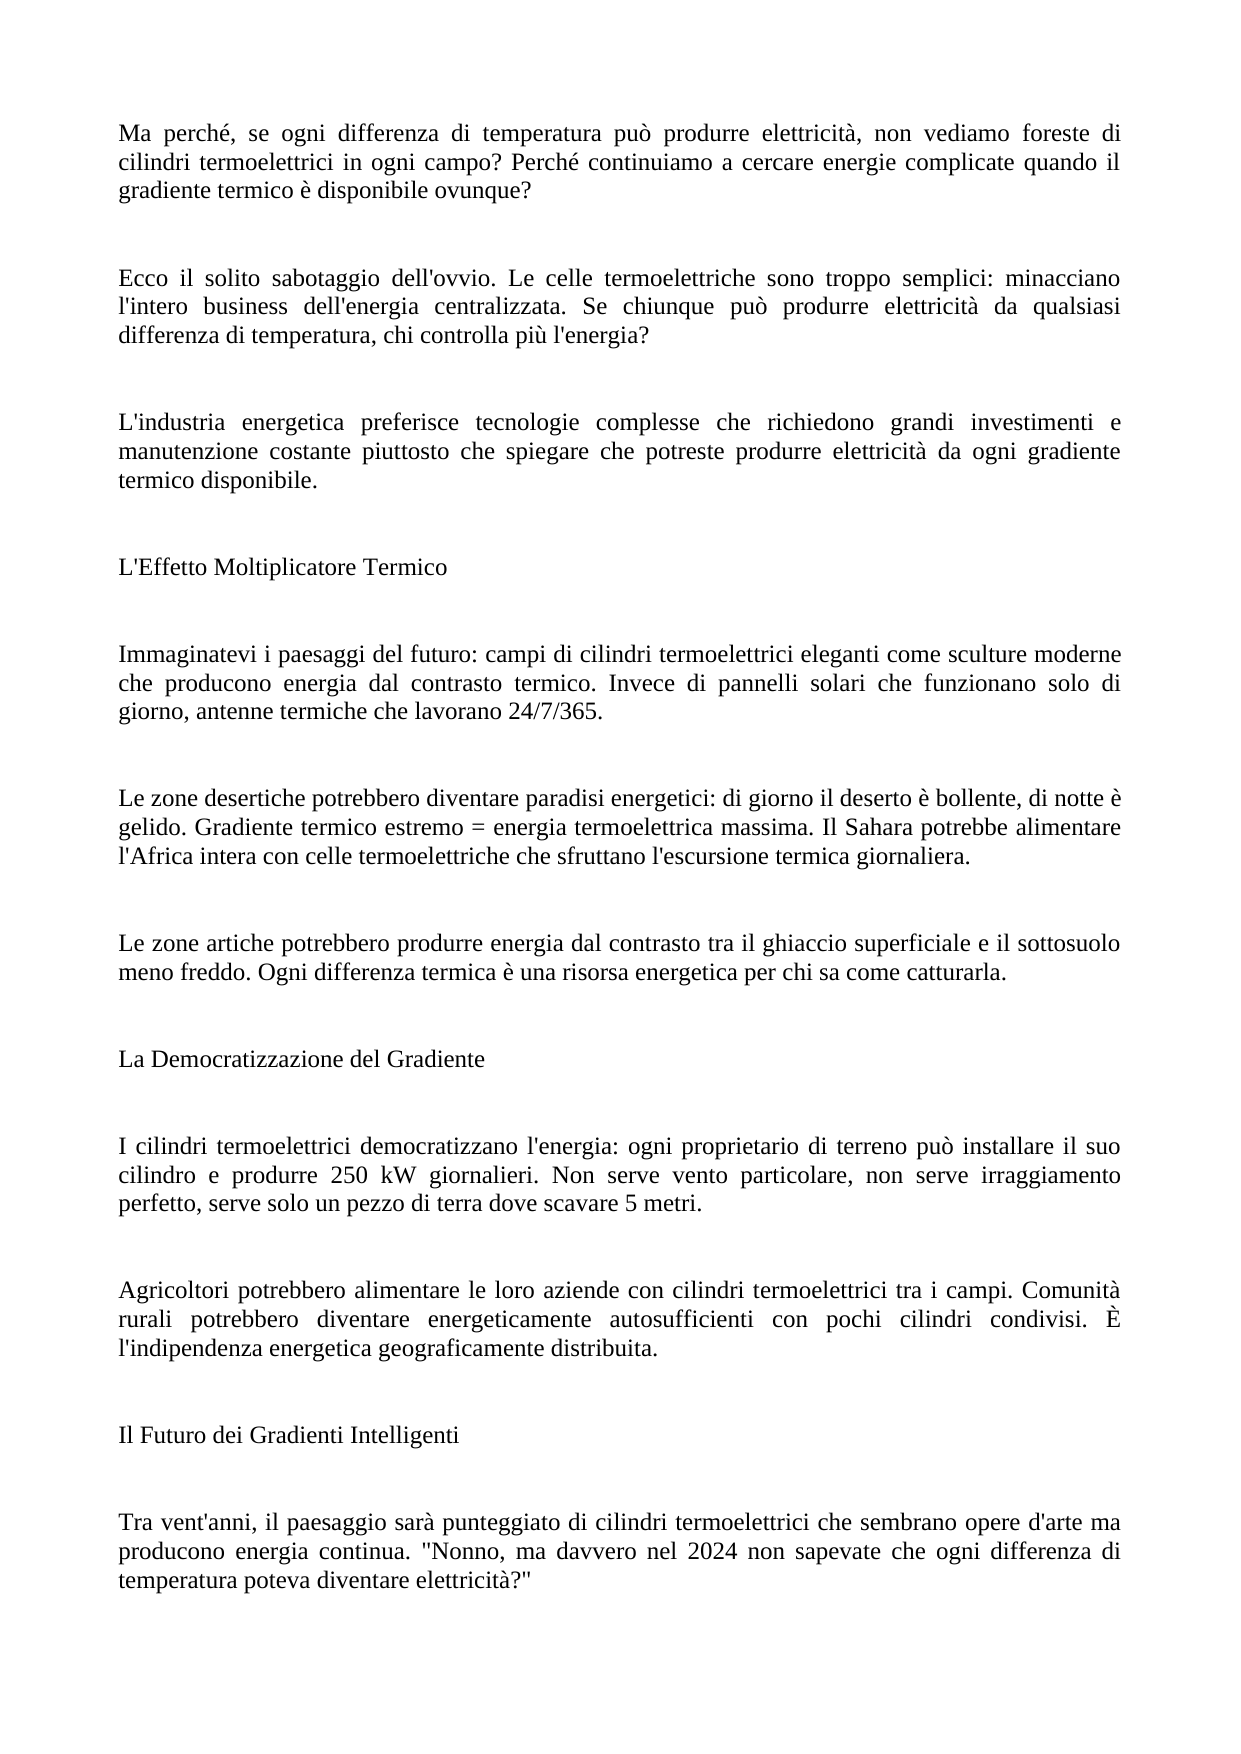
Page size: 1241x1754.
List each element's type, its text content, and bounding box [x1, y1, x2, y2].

text Ma perché, se ogni differenza di temperatura può produrre elettricità, non vediamo foreste di cilindri termoelettrici in ogni campo? Perché continuiamo a cercare energie complicate quando il gradiente termico è disponibile ovunque? [118, 118, 1122, 204]
text Immaginatevi i paesaggi del futuro: campi di cilindri termoelettrici eleganti come sculture moderne che producono energia dal contrasto termico. Invece di pannelli solari che funzionano solo di giorno, antenne termiche che lavorano 24/7/365. [118, 639, 1122, 725]
subtitle La Democratizzazione del Gradiente [118, 1044, 1122, 1073]
text Agricoltori potrebbero alimentare le loro aziende con cilindri termoelettrici tra i campi. Comunità rurali potrebbero diventare energeticamente autosufficienti con pochi cilindri condivisi. È l'indipendenza energetica geograficamente distribuita. [118, 1276, 1122, 1362]
text I cilindri termoelettrici democratizzano l'energia: ogni proprietario di terreno può installare il suo cilindro e produrre 250 kW giornalieri. Non serve vento particolare, non serve irraggiamento perfetto, serve solo un pezzo di terra dove scavare 5 metri. [118, 1131, 1122, 1217]
subtitle Il Futuro dei Gradienti Intelligenti [118, 1420, 1122, 1449]
text Le zone desertiche potrebbero diventare paradisi energetici: di giorno il deserto è bollente, di notte è gelido. Gradiente termico estremo = energia termoelettrica massima. Il Sahara potrebbe alimentare l'Africa intera con celle termoelettriche che sfruttano l'escursione termica giornaliera. [118, 783, 1122, 870]
text Tra vent'anni, il paesaggio sarà punteggiato di cilindri termoelettrici che sembrano opere d'arte ma producono energia continua. "Nonno, ma davvero nel 2024 non sapevate che ogni differenza di temperatura poteva diventare elettricità?" [118, 1507, 1122, 1593]
subtitle L'Effetto Moltiplicatore Termico [118, 552, 1122, 581]
text Ecco il solito sabotaggio dell'ovvio. Le celle termoelettriche sono troppo semplici: minacciano l'intero business dell'energia centralizzata. Se chiunque può produrre elettricità da qualsiasi differenza di temperatura, chi controlla più l'energia? [118, 263, 1122, 349]
text L'industria energetica preferisce tecnologie complesse che richiedono grandi investimenti e manutenzione costante piuttosto che spiegare che potreste produrre elettricità da ogni gradiente termico disponibile. [118, 407, 1122, 493]
text Le zone artiche potrebbero produrre energia dal contrasto tra il ghiaccio superficiale e il sottosuolo meno freddo. Ogni differenza termica è una risorsa energetica per chi sa come catturarla. [118, 928, 1122, 986]
